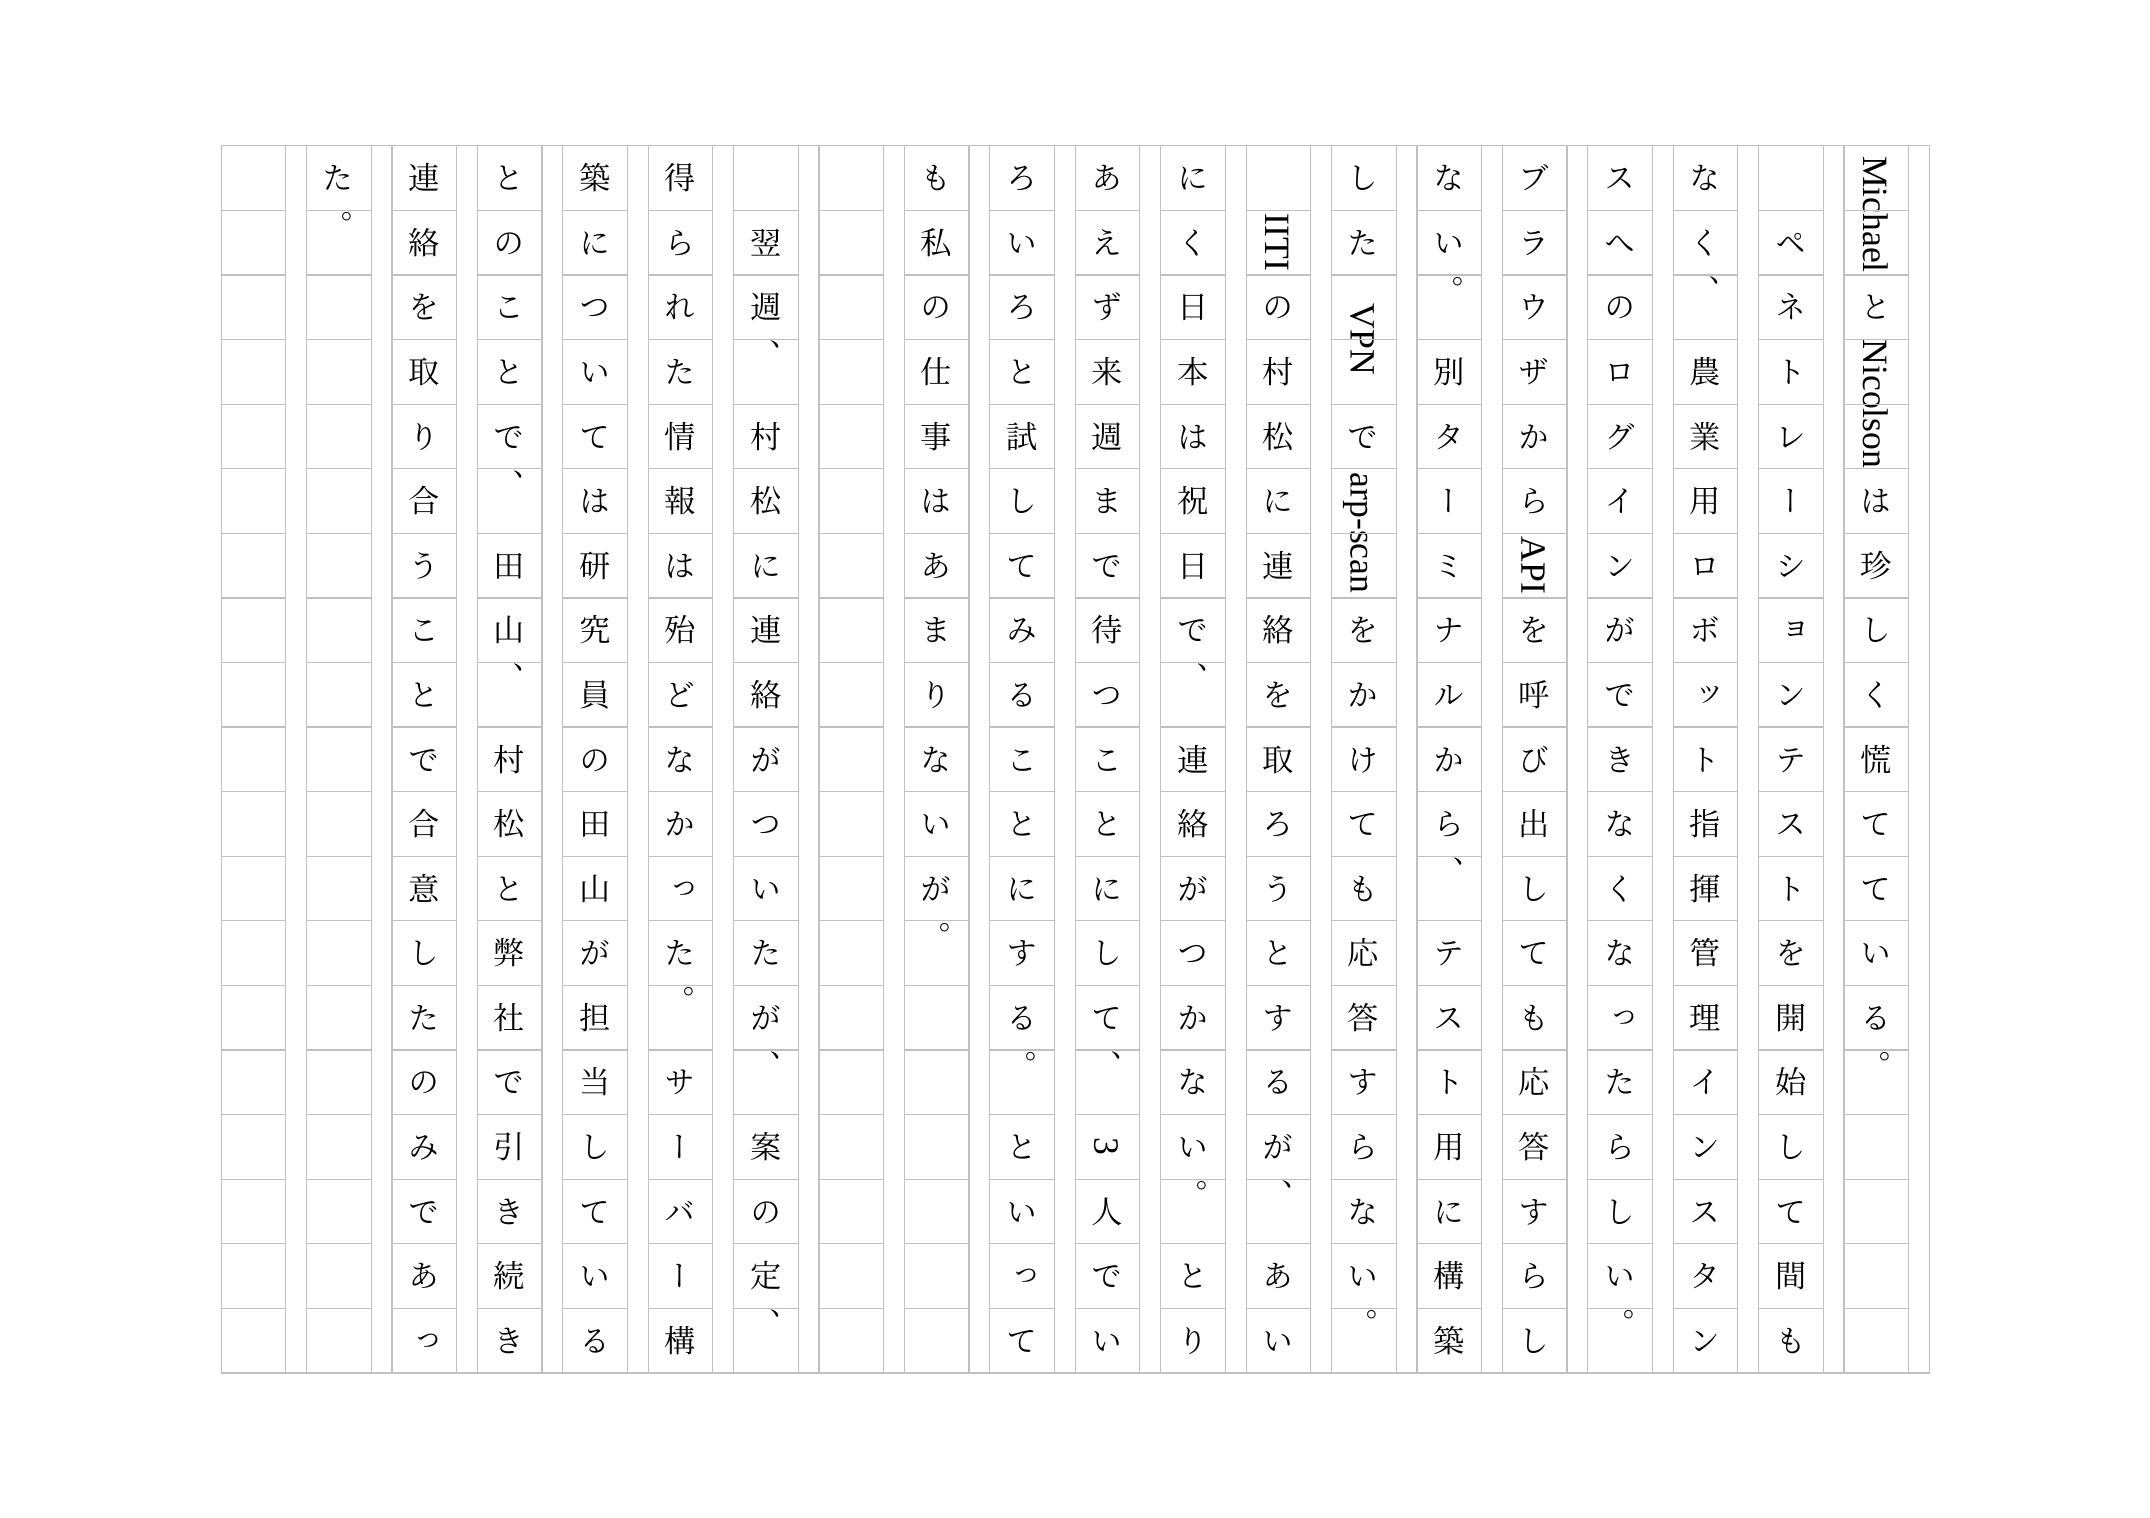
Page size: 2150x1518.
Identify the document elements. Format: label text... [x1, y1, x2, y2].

text IITIの村松に連絡を取ろうとするが、あいにく日本は祝日で、連絡がつかない。とりあえず来週まで待つことにして、3人でいろいろと試してみることにする。といっても私の仕事はあまりないが。 [990, 1309, 1054, 1372]
text ペネトレーションテストを開始して間もなく、農業用ロボット指揮管理インスタンスへのログインができなくなったらしい。ブラウザからAPIを呼び出しても応答すらしない。別ターミナルから、テスト用に構築したVPNでarp-scanをかけても応答すらない。 [1418, 1115, 1481, 1179]
text ペネトレーションテストを開始して間もなく、農業用ロボット指揮管理インスタンスへのログインができなくなったらしい。ブラウザからAPIを呼び出しても応答すらしない。別ターミナルから、テスト用に構築したVPNでarp-scanをかけても応答すらない。 [1332, 1309, 1396, 1372]
text 翌週、村松に連絡がついたが、案の定、得られた情報は殆どなかった。サーバー構築については研究員の田山が担当しているとのことで、田山、村松と弊社で引き続き連絡を取り合うことで合意したのみであった。 [563, 534, 627, 597]
text ペネトレーションテストを開始して間もなく、農業用ロボット指揮管理インスタンスへのログインができなくなったらしい。ブラウザからAPIを呼び出しても応答すらしない。別ターミナルから、テスト用に構築したVPNでarp-scanをかけても応答すらない。 [1759, 1051, 1823, 1114]
text IITIの村松に連絡を取ろうとするが、あいにく日本は祝日で、連絡がつかない。とりあえず来週まで待つことにして、3人でいろいろと試してみることにする。といっても私の仕事はあまりないが。 [905, 1244, 968, 1308]
text ペネトレーションテストを開始して間もなく、農業用ロボット指揮管理インスタンスへのログインができなくなったらしい。ブラウザからAPIを呼び出しても応答すらしない。別ターミナルから、テスト用に構築したVPNでarp-scanをかけても応答すらない。 [1588, 728, 1652, 791]
text MichaelとNicolsonは珍しく慌てている。 [1845, 1309, 1908, 1372]
text ペネトレーションテストを開始して間もなく、農業用ロボット指揮管理インスタンスへのログインができなくなったらしい。ブラウザからAPIを呼び出しても応答すらしない。別ターミナルから、テスト用に構築したVPNでarp-scanをかけても応答すらない。 [1332, 340, 1396, 404]
text IITIの村松に連絡を取ろうとするが、あいにく日本は祝日で、連絡がつかない。とりあえず来週まで待つことにして、3人でいろいろと試してみることにする。といっても私の仕事はあまりないが。 [905, 405, 968, 468]
text IITIの村松に連絡を取ろうとするが、あいにく日本は祝日で、連絡がつかない。とりあえず来週まで待つことにして、3人でいろいろと試してみることにする。といっても私の仕事はあまりないが。 [990, 792, 1054, 856]
text ペネトレーションテストを開始して間もなく、農業用ロボット指揮管理インスタンスへのログインができなくなったらしい。ブラウザからAPIを呼び出しても応答すらしない。別ターミナルから、テスト用に構築したVPNでarp-scanをかけても応答すらない。 [1418, 921, 1481, 985]
text ペネトレーションテストを開始して間もなく、農業用ロボット指揮管理インスタンスへのログインができなくなったらしい。ブラウザからAPIを呼び出しても応答すらしない。別ターミナルから、テスト用に構築したVPNでarp-scanをかけても応答すらない。 [1674, 1180, 1737, 1243]
text 翌週、村松に連絡がついたが、案の定、得られた情報は殆どなかった。サーバー構築については研究員の田山が担当しているとのことで、田山、村松と弊社で引き続き連絡を取り合うことで合意したのみであった。 [393, 857, 456, 920]
text ペネトレーションテストを開始して間もなく、農業用ロボット指揮管理インスタンスへのログインができなくなったらしい。ブラウザからAPIを呼び出しても応答すらしない。別ターミナルから、テスト用に構築したVPNでarp-scanをかけても応答すらない。 [1418, 1051, 1481, 1114]
text IITIの村松に連絡を取ろうとするが、あいにく日本は祝日で、連絡がつかない。とりあえず来週まで待つことにして、3人でいろいろと試してみることにする。といっても私の仕事はあまりないが。 [905, 1115, 968, 1179]
text 翌週、村松に連絡がついたが、案の定、得られた情報は殆どなかった。サーバー構築については研究員の田山が担当しているとのことで、田山、村松と弊社で引き続き連絡を取り合うことで合意したのみであった。 [478, 792, 541, 856]
text IITIの村松に連絡を取ろうとするが、あいにく日本は祝日で、連絡がつかない。とりあえず来週まで待つことにして、3人でいろいろと試してみることにする。といっても私の仕事はあまりないが。 [1161, 534, 1225, 597]
text IITIの村松に連絡を取ろうとするが、あいにく日本は祝日で、連絡がつかない。とりあえず来週まで待つことにして、3人でいろいろと試してみることにする。といっても私の仕事はあまりないが。 [1161, 1180, 1225, 1243]
text 翌週、村松に連絡がついたが、案の定、得られた情報は殆どなかった。サーバー構築については研究員の田山が担当しているとのことで、田山、村松と弊社で引き続き連絡を取り合うことで合意したのみであった。 [734, 146, 798, 210]
text IITIの村松に連絡を取ろうとするが、あいにく日本は祝日で、連絡がつかない。とりあえず来週まで待つことにして、3人でいろいろと試してみることにする。といっても私の仕事はあまりないが。 [990, 534, 1054, 597]
text MichaelとNicolsonは珍しく慌てている。 [1845, 146, 1908, 210]
text ペネトレーションテストを開始して間もなく、農業用ロボット指揮管理インスタンスへのログインができなくなったらしい。ブラウザからAPIを呼び出しても応答すらしない。別ターミナルから、テスト用に構築したVPNでarp-scanをかけても応答すらない。 [1332, 1244, 1396, 1308]
text 翌週、村松に連絡がついたが、案の定、得られた情報は殆どなかった。サーバー構築については研究員の田山が担当しているとのことで、田山、村松と弊社で引き続き連絡を取り合うことで合意したのみであった。 [478, 276, 541, 339]
text 翌週、村松に連絡がついたが、案の定、得られた情報は殆どなかった。サーバー構築については研究員の田山が担当しているとのことで、田山、村松と弊社で引き続き連絡を取り合うことで合意したのみであった。 [734, 663, 798, 726]
text 翌週、村松に連絡がついたが、案の定、得られた情報は殆どなかった。サーバー構築については研究員の田山が担当しているとのことで、田山、村松と弊社で引き続き連絡を取り合うことで合意したのみであった。 [734, 534, 798, 597]
text 翌週、村松に連絡がついたが、案の定、得られた情報は殆どなかった。サーバー構築については研究員の田山が担当しているとのことで、田山、村松と弊社で引き続き連絡を取り合うことで合意したのみであった。 [478, 146, 541, 210]
text ペネトレーションテストを開始して間もなく、農業用ロボット指揮管理インスタンスへのログインができなくなったらしい。ブラウザからAPIを呼び出しても応答すらしない。別ターミナルから、テスト用に構築したVPNでarp-scanをかけても応答すらない。 [1332, 405, 1396, 468]
text 翌週、村松に連絡がついたが、案の定、得られた情報は殆どなかった。サーバー構築については研究員の田山が担当しているとのことで、田山、村松と弊社で引き続き連絡を取り合うことで合意したのみであった。 [734, 405, 798, 468]
text ペネトレーションテストを開始して間もなく、農業用ロボット指揮管理インスタンスへのログインができなくなったらしい。ブラウザからAPIを呼び出しても応答すらしない。別ターミナルから、テスト用に構築したVPNでarp-scanをかけても応答すらない。 [1674, 469, 1737, 533]
text 翌週、村松に連絡がついたが、案の定、得られた情報は殆どなかった。サーバー構築については研究員の田山が担当しているとのことで、田山、村松と弊社で引き続き連絡を取り合うことで合意したのみであった。 [649, 1244, 712, 1308]
text ペネトレーションテストを開始して間もなく、農業用ロボット指揮管理インスタンスへのログインができなくなったらしい。ブラウザからAPIを呼び出しても応答すらしない。別ターミナルから、テスト用に構築したVPNでarp-scanをかけても応答すらない。 [1588, 405, 1652, 468]
text IITIの村松に連絡を取ろうとするが、あいにく日本は祝日で、連絡がつかない。とりあえず来週まで待つことにして、3人でいろいろと試してみることにする。といっても私の仕事はあまりないが。 [990, 211, 1054, 274]
text 翌週、村松に連絡がついたが、案の定、得られた情報は殆どなかった。サーバー構築については研究員の田山が担当しているとのことで、田山、村松と弊社で引き続き連絡を取り合うことで合意したのみであった。 [563, 857, 627, 920]
text 翌週、村松に連絡がついたが、案の定、得られた情報は殆どなかった。サーバー構築については研究員の田山が担当しているとのことで、田山、村松と弊社で引き続き連絡を取り合うことで合意したのみであった。 [649, 792, 712, 856]
text IITIの村松に連絡を取ろうとするが、あいにく日本は祝日で、連絡がつかない。とりあえず来週まで待つことにして、3人でいろいろと試してみることにする。といっても私の仕事はあまりないが。 [1161, 599, 1225, 662]
text 翌週、村松に連絡がついたが、案の定、得られた情報は殆どなかった。サーバー構築については研究員の田山が担当しているとのことで、田山、村松と弊社で引き続き連絡を取り合うことで合意したのみであった。 [734, 792, 798, 856]
text 翌週、村松に連絡がついたが、案の定、得られた情報は殆どなかった。サーバー構築については研究員の田山が担当しているとのことで、田山、村松と弊社で引き続き連絡を取り合うことで合意したのみであった。 [563, 1115, 627, 1179]
text 翌週、村松に連絡がついたが、案の定、得られた情報は殆どなかった。サーバー構築については研究員の田山が担当しているとのことで、田山、村松と弊社で引き続き連絡を取り合うことで合意したのみであった。 [393, 146, 456, 210]
text 翌週、村松に連絡がついたが、案の定、得られた情報は殆どなかった。サーバー構築については研究員の田山が担当しているとのことで、田山、村松と弊社で引き続き連絡を取り合うことで合意したのみであった。 [734, 340, 798, 404]
text IITIの村松に連絡を取ろうとするが、あいにく日本は祝日で、連絡がつかない。とりあえず来週まで待つことにして、3人でいろいろと試してみることにする。といっても私の仕事はあまりないが。 [1161, 1051, 1225, 1114]
text ペネトレーションテストを開始して間もなく、農業用ロボット指揮管理インスタンスへのログインができなくなったらしい。ブラウザからAPIを呼び出しても応答すらしない。別ターミナルから、テスト用に構築したVPNでarp-scanをかけても応答すらない。 [1588, 857, 1652, 920]
text 翌週、村松に連絡がついたが、案の定、得られた情報は殆どなかった。サーバー構築については研究員の田山が担当しているとのことで、田山、村松と弊社で引き続き連絡を取り合うことで合意したのみであった。 [734, 1244, 798, 1308]
text ペネトレーションテストを開始して間もなく、農業用ロボット指揮管理インスタンスへのログインができなくなったらしい。ブラウザからAPIを呼び出しても応答すらしない。別ターミナルから、テスト用に構築したVPNでarp-scanをかけても応答すらない。 [1588, 1244, 1652, 1308]
text 翌週、村松に連絡がついたが、案の定、得られた情報は殆どなかった。サーバー構築については研究員の田山が担当しているとのことで、田山、村松と弊社で引き続き連絡を取り合うことで合意したのみであった。 [393, 1180, 456, 1243]
text ペネトレーションテストを開始して間もなく、農業用ロボット指揮管理インスタンスへのログインができなくなったらしい。ブラウザからAPIを呼び出しても応答すらしない。別ターミナルから、テスト用に構築したVPNでarp-scanをかけても応答すらない。 [1759, 405, 1823, 468]
text IITIの村松に連絡を取ろうとするが、あいにく日本は祝日で、連絡がつかない。とりあえず来週まで待つことにして、3人でいろいろと試してみることにする。といっても私の仕事はあまりないが。 [905, 728, 968, 791]
text 翌週、村松に連絡がついたが、案の定、得られた情報は殆どなかった。サーバー構築については研究員の田山が担当しているとのことで、田山、村松と弊社で引き続き連絡を取り合うことで合意したのみであった。 [307, 663, 371, 726]
text 翌週、村松に連絡がついたが、案の定、得られた情報は殆どなかった。サーバー構築については研究員の田山が担当しているとのことで、田山、村松と弊社で引き続き連絡を取り合うことで合意したのみであった。 [478, 405, 541, 468]
text IITIの村松に連絡を取ろうとするが、あいにく日本は祝日で、連絡がつかない。とりあえず来週まで待つことにして、3人でいろいろと試してみることにする。といっても私の仕事はあまりないが。 [970, 146, 989, 1372]
text ペネトレーションテストを開始して間もなく、農業用ロボット指揮管理インスタンスへのログインができなくなったらしい。ブラウザからAPIを呼び出しても応答すらしない。別ターミナルから、テスト用に構築したVPNでarp-scanをかけても応答すらない。 [1759, 599, 1823, 662]
text 翌週、村松に連絡がついたが、案の定、得られた情報は殆どなかった。サーバー構築については研究員の田山が担当しているとのことで、田山、村松と弊社で引き続き連絡を取り合うことで合意したのみであった。 [563, 1180, 627, 1243]
text IITIの村松に連絡を取ろうとするが、あいにく日本は祝日で、連絡がつかない。とりあえず来週まで待つことにして、3人でいろいろと試してみることにする。といっても私の仕事はあまりないが。 [1247, 469, 1310, 533]
text 翌週、村松に連絡がついたが、案の定、得られた情報は殆どなかった。サーバー構築については研究員の田山が担当しているとのことで、田山、村松と弊社で引き続き連絡を取り合うことで合意したのみであった。 [649, 211, 712, 274]
text IITIの村松に連絡を取ろうとするが、あいにく日本は祝日で、連絡がつかない。とりあえず来週まで待つことにして、3人でいろいろと試してみることにする。といっても私の仕事はあまりないが。 [1247, 276, 1310, 339]
text ペネトレーションテストを開始して間もなく、農業用ロボット指揮管理インスタンスへのログインができなくなったらしい。ブラウザからAPIを呼び出しても応答すらしない。別ターミナルから、テスト用に構築したVPNでarp-scanをかけても応答すらない。 [1653, 146, 1673, 1372]
text MichaelとNicolsonは珍しく慌てている。 [1845, 728, 1908, 791]
text IITIの村松に連絡を取ろうとするが、あいにく日本は祝日で、連絡がつかない。とりあえず来週まで待つことにして、3人でいろいろと試してみることにする。といっても私の仕事はあまりないが。 [905, 534, 968, 597]
text ペネトレーションテストを開始して間もなく、農業用ロボット指揮管理インスタンスへのログインができなくなったらしい。ブラウザからAPIを呼び出しても応答すらしない。別ターミナルから、テスト用に構築したVPNでarp-scanをかけても応答すらない。 [1503, 1244, 1566, 1308]
text ペネトレーションテストを開始して間もなく、農業用ロボット指揮管理インスタンスへのログインができなくなったらしい。ブラウザからAPIを呼び出しても応答すらしない。別ターミナルから、テスト用に構築したVPNでarp-scanをかけても応答すらない。 [1332, 921, 1396, 985]
text 翌週、村松に連絡がついたが、案の定、得られた情報は殆どなかった。サーバー構築については研究員の田山が担当しているとのことで、田山、村松と弊社で引き続き連絡を取り合うことで合意したのみであった。 [478, 986, 541, 1049]
text ペネトレーションテストを開始して間もなく、農業用ロボット指揮管理インスタンスへのログインができなくなったらしい。ブラウザからAPIを呼び出しても応答すらしない。別ターミナルから、テスト用に構築したVPNでarp-scanをかけても応答すらない。 [1674, 276, 1737, 339]
text ペネトレーションテストを開始して間もなく、農業用ロボット指揮管理インスタンスへのログインができなくなったらしい。ブラウザからAPIを呼び出しても応答すらしない。別ターミナルから、テスト用に構築したVPNでarp-scanをかけても応答すらない。 [1674, 792, 1737, 856]
text 翌週、村松に連絡がついたが、案の定、得られた情報は殆どなかった。サーバー構築については研究員の田山が担当しているとのことで、田山、村松と弊社で引き続き連絡を取り合うことで合意したのみであった。 [649, 1180, 712, 1243]
text 翌週、村松に連絡がついたが、案の定、得られた情報は殆どなかった。サーバー構築については研究員の田山が担当しているとのことで、田山、村松と弊社で引き続き連絡を取り合うことで合意したのみであった。 [563, 405, 627, 468]
text 翌週、村松に連絡がついたが、案の定、得られた情報は殆どなかった。サーバー構築については研究員の田山が担当しているとのことで、田山、村松と弊社で引き続き連絡を取り合うことで合意したのみであった。 [649, 146, 712, 210]
text 翌週、村松に連絡がついたが、案の定、得られた情報は殆どなかった。サーバー構築については研究員の田山が担当しているとのことで、田山、村松と弊社で引き続き連絡を取り合うことで合意したのみであった。 [457, 146, 477, 1372]
text IITIの村松に連絡を取ろうとするが、あいにく日本は祝日で、連絡がつかない。とりあえず来週まで待つことにして、3人でいろいろと試してみることにする。といっても私の仕事はあまりないが。 [1076, 986, 1139, 1049]
text IITIの村松に連絡を取ろうとするが、あいにく日本は祝日で、連絡がつかない。とりあえず来週まで待つことにして、3人でいろいろと試してみることにする。といっても私の仕事はあまりないが。 [990, 1244, 1054, 1308]
text ペネトレーションテストを開始して間もなく、農業用ロボット指揮管理インスタンスへのログインができなくなったらしい。ブラウザからAPIを呼び出しても応答すらしない。別ターミナルから、テスト用に構築したVPNでarp-scanをかけても応答すらない。 [1418, 986, 1481, 1049]
text ペネトレーションテストを開始して間もなく、農業用ロボット指揮管理インスタンスへのログインができなくなったらしい。ブラウザからAPIを呼び出しても応答すらしない。別ターミナルから、テスト用に構築したVPNでarp-scanをかけても応答すらない。 [1418, 469, 1481, 533]
text IITIの村松に連絡を取ろうとするが、あいにく日本は祝日で、連絡がつかない。とりあえず来週まで待つことにして、3人でいろいろと試してみることにする。といっても私の仕事はあまりないが。 [1076, 921, 1139, 985]
text ペネトレーションテストを開始して間もなく、農業用ロボット指揮管理インスタンスへのログインができなくなったらしい。ブラウザからAPIを呼び出しても応答すらしない。別ターミナルから、テスト用に構築したVPNでarp-scanをかけても応答すらない。 [1503, 1180, 1566, 1243]
text 翌週、村松に連絡がついたが、案の定、得られた情報は殆どなかった。サーバー構築については研究員の田山が担当しているとのことで、田山、村松と弊社で引き続き連絡を取り合うことで合意したのみであった。 [307, 1180, 371, 1243]
text ペネトレーションテストを開始して間もなく、農業用ロボット指揮管理インスタンスへのログインができなくなったらしい。ブラウザからAPIを呼び出しても応答すらしない。別ターミナルから、テスト用に構築したVPNでarp-scanをかけても応答すらない。 [1588, 211, 1652, 274]
text ペネトレーションテストを開始して間もなく、農業用ロボット指揮管理インスタンスへのログインができなくなったらしい。ブラウザからAPIを呼び出しても応答すらしない。別ターミナルから、テスト用に構築したVPNでarp-scanをかけても応答すらない。 [1588, 663, 1652, 726]
text 翌週、村松に連絡がついたが、案の定、得られた情報は殆どなかった。サーバー構築については研究員の田山が担当しているとのことで、田山、村松と弊社で引き続き連絡を取り合うことで合意したのみであった。 [478, 1180, 541, 1243]
text ペネトレーションテストを開始して間もなく、農業用ロボット指揮管理インスタンスへのログインができなくなったらしい。ブラウザからAPIを呼び出しても応答すらしない。別ターミナルから、テスト用に構築したVPNでarp-scanをかけても応答すらない。 [1588, 792, 1652, 856]
text ペネトレーションテストを開始して間もなく、農業用ロボット指揮管理インスタンスへのログインができなくなったらしい。ブラウザからAPIを呼び出しても応答すらしない。別ターミナルから、テスト用に構築したVPNでarp-scanをかけても応答すらない。 [1503, 599, 1566, 662]
text ペネトレーションテストを開始して間もなく、農業用ロボット指揮管理インスタンスへのログインができなくなったらしい。ブラウザからAPIを呼び出しても応答すらしない。別ターミナルから、テスト用に構築したVPNでarp-scanをかけても応答すらない。 [1332, 1180, 1396, 1243]
text IITIの村松に連絡を取ろうとするが、あいにく日本は祝日で、連絡がつかない。とりあえず来週まで待つことにして、3人でいろいろと試してみることにする。といっても私の仕事はあまりないが。 [1161, 1115, 1225, 1179]
text ペネトレーションテストを開始して間もなく、農業用ロボット指揮管理インスタンスへのログインができなくなったらしい。ブラウザからAPIを呼び出しても応答すらしない。別ターミナルから、テスト用に構築したVPNでarp-scanをかけても応答すらない。 [1674, 921, 1737, 985]
text IITIの村松に連絡を取ろうとするが、あいにく日本は祝日で、連絡がつかない。とりあえず来週まで待つことにして、3人でいろいろと試してみることにする。といっても私の仕事はあまりないが。 [1055, 146, 1075, 1372]
text IITIの村松に連絡を取ろうとするが、あいにく日本は祝日で、連絡がつかない。とりあえず来週まで待つことにして、3人でいろいろと試してみることにする。といっても私の仕事はあまりないが。 [1076, 792, 1139, 856]
text IITIの村松に連絡を取ろうとするが、あいにく日本は祝日で、連絡がつかない。とりあえず来週まで待つことにして、3人でいろいろと試してみることにする。といっても私の仕事はあまりないが。 [1161, 276, 1225, 339]
text IITIの村松に連絡を取ろうとするが、あいにく日本は祝日で、連絡がつかない。とりあえず来週まで待つことにして、3人でいろいろと試してみることにする。といっても私の仕事はあまりないが。 [1076, 1309, 1139, 1372]
text ペネトレーションテストを開始して間もなく、農業用ロボット指揮管理インスタンスへのログインができなくなったらしい。ブラウザからAPIを呼び出しても応答すらしない。別ターミナルから、テスト用に構築したVPNでarp-scanをかけても応答すらない。 [1674, 728, 1737, 791]
text ペネトレーションテストを開始して間もなく、農業用ロボット指揮管理インスタンスへのログインができなくなったらしい。ブラウザからAPIを呼び出しても応答すらしない。別ターミナルから、テスト用に構築したVPNでarp-scanをかけても応答すらない。 [1588, 599, 1652, 662]
text 翌週、村松に連絡がついたが、案の定、得られた情報は殆どなかった。サーバー構築については研究員の田山が担当しているとのことで、田山、村松と弊社で引き続き連絡を取り合うことで合意したのみであった。 [563, 1051, 627, 1114]
text MichaelとNicolsonは珍しく慌てている。 [1909, 146, 1929, 1372]
text 翌週、村松に連絡がついたが、案の定、得られた情報は殆どなかった。サーバー構築については研究員の田山が担当しているとのことで、田山、村松と弊社で引き続き連絡を取り合うことで合意したのみであった。 [393, 534, 456, 597]
text ペネトレーションテストを開始して間もなく、農業用ロボット指揮管理インスタンスへのログインができなくなったらしい。ブラウザからAPIを呼び出しても応答すらしない。別ターミナルから、テスト用に構築したVPNでarp-scanをかけても応答すらない。 [1332, 792, 1396, 856]
text IITIの村松に連絡を取ろうとするが、あいにく日本は祝日で、連絡がつかない。とりあえず来週まで待つことにして、3人でいろいろと試してみることにする。といっても私の仕事はあまりないが。 [1161, 211, 1225, 274]
text IITIの村松に連絡を取ろうとするが、あいにく日本は祝日で、連絡がつかない。とりあえず来週まで待つことにして、3人でいろいろと試してみることにする。といっても私の仕事はあまりないが。 [1226, 146, 1246, 1372]
text 翌週、村松に連絡がついたが、案の定、得られた情報は殆どなかった。サーバー構築については研究員の田山が担当しているとのことで、田山、村松と弊社で引き続き連絡を取り合うことで合意したのみであった。 [478, 1244, 541, 1308]
text IITIの村松に連絡を取ろうとするが、あいにく日本は祝日で、連絡がつかない。とりあえず来週まで待つことにして、3人でいろいろと試してみることにする。といっても私の仕事はあまりないが。 [990, 921, 1054, 985]
text ペネトレーションテストを開始して間もなく、農業用ロボット指揮管理インスタンスへのログインができなくなったらしい。ブラウザからAPIを呼び出しても応答すらしない。別ターミナルから、テスト用に構築したVPNでarp-scanをかけても応答すらない。 [1759, 921, 1823, 985]
text ペネトレーションテストを開始して間もなく、農業用ロボット指揮管理インスタンスへのログインができなくなったらしい。ブラウザからAPIを呼び出しても応答すらしない。別ターミナルから、テスト用に構築したVPNでarp-scanをかけても応答すらない。 [1503, 276, 1566, 339]
text ペネトレーションテストを開始して間もなく、農業用ロボット指揮管理インスタンスへのログインができなくなったらしい。ブラウザからAPIを呼び出しても応答すらしない。別ターミナルから、テスト用に構築したVPNでarp-scanをかけても応答すらない。 [1759, 211, 1823, 274]
text ペネトレーションテストを開始して間もなく、農業用ロボット指揮管理インスタンスへのログインができなくなったらしい。ブラウザからAPIを呼び出しても応答すらしない。別ターミナルから、テスト用に構築したVPNでarp-scanをかけても応答すらない。 [1503, 728, 1566, 791]
text IITIの村松に連絡を取ろうとするが、あいにく日本は祝日で、連絡がつかない。とりあえず来週まで待つことにして、3人でいろいろと試してみることにする。といっても私の仕事はあまりないが。 [1076, 534, 1139, 597]
text 翌週、村松に連絡がついたが、案の定、得られた情報は殆どなかった。サーバー構築については研究員の田山が担当しているとのことで、田山、村松と弊社で引き続き連絡を取り合うことで合意したのみであった。 [649, 1115, 712, 1179]
text ペネトレーションテストを開始して間もなく、農業用ロボット指揮管理インスタンスへのログインができなくなったらしい。ブラウザからAPIを呼び出しても応答すらしない。別ターミナルから、テスト用に構築したVPNでarp-scanをかけても応答すらない。 [1332, 1051, 1396, 1114]
text MichaelとNicolsonは珍しく慌てている。 [1845, 792, 1908, 856]
text IITIの村松に連絡を取ろうとするが、あいにく日本は祝日で、連絡がつかない。とりあえず来週まで待つことにして、3人でいろいろと試してみることにする。といっても私の仕事はあまりないが。 [1161, 792, 1225, 856]
text IITIの村松に連絡を取ろうとするが、あいにく日本は祝日で、連絡がつかない。とりあえず来週まで待つことにして、3人でいろいろと試してみることにする。といっても私の仕事はあまりないが。 [1076, 728, 1139, 791]
text 翌週、村松に連絡がついたが、案の定、得られた情報は殆どなかった。サーバー構築については研究員の田山が担当しているとのことで、田山、村松と弊社で引き続き連絡を取り合うことで合意したのみであった。 [649, 534, 712, 597]
text ペネトレーションテストを開始して間もなく、農業用ロボット指揮管理インスタンスへのログインができなくなったらしい。ブラウザからAPIを呼び出しても応答すらしない。別ターミナルから、テスト用に構築したVPNでarp-scanをかけても応答すらない。 [1674, 1309, 1737, 1372]
text 翌週、村松に連絡がついたが、案の定、得られた情報は殆どなかった。サーバー構築については研究員の田山が担当しているとのことで、田山、村松と弊社で引き続き連絡を取り合うことで合意したのみであった。 [307, 469, 371, 533]
text ペネトレーションテストを開始して間もなく、農業用ロボット指揮管理インスタンスへのログインができなくなったらしい。ブラウザからAPIを呼び出しても応答すらしない。別ターミナルから、テスト用に構築したVPNでarp-scanをかけても応答すらない。 [1759, 663, 1823, 726]
text ペネトレーションテストを開始して間もなく、農業用ロボット指揮管理インスタンスへのログインができなくなったらしい。ブラウザからAPIを呼び出しても応答すらしない。別ターミナルから、テスト用に構築したVPNでarp-scanをかけても応答すらない。 [1332, 663, 1396, 726]
text IITIの村松に連絡を取ろうとするが、あいにく日本は祝日で、連絡がつかない。とりあえず来週まで待つことにして、3人でいろいろと試してみることにする。といっても私の仕事はあまりないが。 [990, 1051, 1054, 1114]
text ペネトレーションテストを開始して間もなく、農業用ロボット指揮管理インスタンスへのログインができなくなったらしい。ブラウザからAPIを呼び出しても応答すらしない。別ターミナルから、テスト用に構築したVPNでarp-scanをかけても応答すらない。 [1588, 986, 1652, 1049]
text 翌週、村松に連絡がついたが、案の定、得られた情報は殆どなかった。サーバー構築については研究員の田山が担当しているとのことで、田山、村松と弊社で引き続き連絡を取り合うことで合意したのみであった。 [543, 146, 562, 1372]
text IITIの村松に連絡を取ろうとするが、あいにく日本は祝日で、連絡がつかない。とりあえず来週まで待つことにして、3人でいろいろと試してみることにする。といっても私の仕事はあまりないが。 [905, 857, 968, 920]
text ペネトレーションテストを開始して間もなく、農業用ロボット指揮管理インスタンスへのログインができなくなったらしい。ブラウザからAPIを呼び出しても応答すらしない。別ターミナルから、テスト用に構築したVPNでarp-scanをかけても応答すらない。 [1418, 599, 1481, 662]
text 翌週、村松に連絡がついたが、案の定、得られた情報は殆どなかった。サーバー構築については研究員の田山が担当しているとのことで、田山、村松と弊社で引き続き連絡を取り合うことで合意したのみであった。 [628, 146, 648, 1372]
text 翌週、村松に連絡がついたが、案の定、得られた情報は殆どなかった。サーバー構築については研究員の田山が担当しているとのことで、田山、村松と弊社で引き続き連絡を取り合うことで合意したのみであった。 [563, 986, 627, 1049]
text ペネトレーションテストを開始して間もなく、農業用ロボット指揮管理インスタンスへのログインができなくなったらしい。ブラウザからAPIを呼び出しても応答すらしない。別ターミナルから、テスト用に構築したVPNでarp-scanをかけても応答すらない。 [1568, 146, 1587, 1372]
text ペネトレーションテストを開始して間もなく、農業用ロボット指揮管理インスタンスへのログインができなくなったらしい。ブラウザからAPIを呼び出しても応答すらしない。別ターミナルから、テスト用に構築したVPNでarp-scanをかけても応答すらない。 [1332, 857, 1396, 920]
text 翌週、村松に連絡がついたが、案の定、得られた情報は殆どなかった。サーバー構築については研究員の田山が担当しているとのことで、田山、村松と弊社で引き続き連絡を取り合うことで合意したのみであった。 [307, 1244, 371, 1308]
text ペネトレーションテストを開始して間もなく、農業用ロボット指揮管理インスタンスへのログインができなくなったらしい。ブラウザからAPIを呼び出しても応答すらしない。別ターミナルから、テスト用に構築したVPNでarp-scanをかけても応答すらない。 [1503, 663, 1566, 726]
text 翌週、村松に連絡がついたが、案の定、得られた情報は殆どなかった。サーバー構築については研究員の田山が担当しているとのことで、田山、村松と弊社で引き続き連絡を取り合うことで合意したのみであった。 [649, 986, 712, 1049]
text 翌週、村松に連絡がついたが、案の定、得られた情報は殆どなかった。サーバー構築については研究員の田山が担当しているとのことで、田山、村松と弊社で引き続き連絡を取り合うことで合意したのみであった。 [393, 663, 456, 726]
text ペネトレーションテストを開始して間もなく、農業用ロボット指揮管理インスタンスへのログインができなくなったらしい。ブラウザからAPIを呼び出しても応答すらしない。別ターミナルから、テスト用に構築したVPNでarp-scanをかけても応答すらない。 [1588, 340, 1652, 404]
text IITIの村松に連絡を取ろうとするが、あいにく日本は祝日で、連絡がつかない。とりあえず来週まで待つことにして、3人でいろいろと試してみることにする。といっても私の仕事はあまりないが。 [1076, 405, 1139, 468]
text 翌週、村松に連絡がついたが、案の定、得られた情報は殆どなかった。サーバー構築については研究員の田山が担当しているとのことで、田山、村松と弊社で引き続き連絡を取り合うことで合意したのみであった。 [649, 663, 712, 726]
text IITIの村松に連絡を取ろうとするが、あいにく日本は祝日で、連絡がつかない。とりあえず来週まで待つことにして、3人でいろいろと試してみることにする。といっても私の仕事はあまりないが。 [1247, 728, 1310, 791]
text 翌週、村松に連絡がついたが、案の定、得られた情報は殆どなかった。サーバー構築については研究員の田山が担当しているとのことで、田山、村松と弊社で引き続き連絡を取り合うことで合意したのみであった。 [649, 469, 712, 533]
text ペネトレーションテストを開始して間もなく、農業用ロボット指揮管理インスタンスへのログインができなくなったらしい。ブラウザからAPIを呼び出しても応答すらしない。別ターミナルから、テスト用に構築したVPNでarp-scanをかけても応答すらない。 [1418, 857, 1481, 920]
text 翌週、村松に連絡がついたが、案の定、得られた情報は殆どなかった。サーバー構築については研究員の田山が担当しているとのことで、田山、村松と弊社で引き続き連絡を取り合うことで合意したのみであった。 [393, 792, 456, 856]
text ペネトレーションテストを開始して間もなく、農業用ロボット指揮管理インスタンスへのログインができなくなったらしい。ブラウザからAPIを呼び出しても応答すらしない。別ターミナルから、テスト用に構築したVPNでarp-scanをかけても応答すらない。 [1418, 728, 1481, 791]
text 翌週、村松に連絡がついたが、案の定、得られた情報は殆どなかった。サーバー構築については研究員の田山が担当しているとのことで、田山、村松と弊社で引き続き連絡を取り合うことで合意したのみであった。 [307, 340, 371, 404]
text ペネトレーションテストを開始して間もなく、農業用ロボット指揮管理インスタンスへのログインができなくなったらしい。ブラウザからAPIを呼び出しても応答すらしない。別ターミナルから、テスト用に構築したVPNでarp-scanをかけても応答すらない。 [1674, 146, 1737, 210]
text 翌週、村松に連絡がついたが、案の定、得られた情報は殆どなかった。サーバー構築については研究員の田山が担当しているとのことで、田山、村松と弊社で引き続き連絡を取り合うことで合意したのみであった。 [563, 728, 627, 791]
text 翌週、村松に連絡がついたが、案の定、得られた情報は殆どなかった。サーバー構築については研究員の田山が担当しているとのことで、田山、村松と弊社で引き続き連絡を取り合うことで合意したのみであった。 [478, 1051, 541, 1114]
text 翌週、村松に連絡がついたが、案の定、得られた情報は殆どなかった。サーバー構築については研究員の田山が担当しているとのことで、田山、村松と弊社で引き続き連絡を取り合うことで合意したのみであった。 [734, 211, 798, 274]
text 翌週、村松に連絡がついたが、案の定、得られた情報は殆どなかった。サーバー構築については研究員の田山が担当しているとのことで、田山、村松と弊社で引き続き連絡を取り合うことで合意したのみであった。 [734, 728, 798, 791]
text MichaelとNicolsonは珍しく慌てている。 [1845, 405, 1908, 468]
text ペネトレーションテストを開始して間もなく、農業用ロボット指揮管理インスタンスへのログインができなくなったらしい。ブラウザからAPIを呼び出しても応答すらしない。別ターミナルから、テスト用に構築したVPNでarp-scanをかけても応答すらない。 [1759, 728, 1823, 791]
text ペネトレーションテストを開始して間もなく、農業用ロボット指揮管理インスタンスへのログインができなくなったらしい。ブラウザからAPIを呼び出しても応答すらしない。別ターミナルから、テスト用に構築したVPNでarp-scanをかけても応答すらない。 [1759, 534, 1823, 597]
text ペネトレーションテストを開始して間もなく、農業用ロボット指揮管理インスタンスへのログインができなくなったらしい。ブラウザからAPIを呼び出しても応答すらしない。別ターミナルから、テスト用に構築したVPNでarp-scanをかけても応答すらない。 [1674, 1244, 1737, 1308]
text 翌週、村松に連絡がついたが、案の定、得られた情報は殆どなかった。サーバー構築については研究員の田山が担当しているとのことで、田山、村松と弊社で引き続き連絡を取り合うことで合意したのみであった。 [734, 1309, 798, 1372]
text 翌週、村松に連絡がついたが、案の定、得られた情報は殆どなかった。サーバー構築については研究員の田山が担当しているとのことで、田山、村松と弊社で引き続き連絡を取り合うことで合意したのみであった。 [563, 792, 627, 856]
text IITIの村松に連絡を取ろうとするが、あいにく日本は祝日で、連絡がつかない。とりあえず来週まで待つことにして、3人でいろいろと試してみることにする。といっても私の仕事はあまりないが。 [1247, 599, 1310, 662]
text ペネトレーションテストを開始して間もなく、農業用ロボット指揮管理インスタンスへのログインができなくなったらしい。ブラウザからAPIを呼び出しても応答すらしない。別ターミナルから、テスト用に構築したVPNでarp-scanをかけても応答すらない。 [1503, 1051, 1566, 1114]
text MichaelとNicolsonは珍しく慌てている。 [1845, 276, 1908, 339]
text ペネトレーションテストを開始して間もなく、農業用ロボット指揮管理インスタンスへのログインができなくなったらしい。ブラウザからAPIを呼び出しても応答すらしない。別ターミナルから、テスト用に構築したVPNでarp-scanをかけても応答すらない。 [1674, 211, 1737, 274]
text ペネトレーションテストを開始して間もなく、農業用ロボット指揮管理インスタンスへのログインができなくなったらしい。ブラウザからAPIを呼び出しても応答すらしない。別ターミナルから、テスト用に構築したVPNでarp-scanをかけても応答すらない。 [1588, 1180, 1652, 1243]
text ペネトレーションテストを開始して間もなく、農業用ロボット指揮管理インスタンスへのログインができなくなったらしい。ブラウザからAPIを呼び出しても応答すらしない。別ターミナルから、テスト用に構築したVPNでarp-scanをかけても応答すらない。 [1759, 1244, 1823, 1308]
text 翌週、村松に連絡がついたが、案の定、得られた情報は殆どなかった。サーバー構築については研究員の田山が担当しているとのことで、田山、村松と弊社で引き続き連絡を取り合うことで合意したのみであった。 [563, 1244, 627, 1308]
text ペネトレーションテストを開始して間もなく、農業用ロボット指揮管理インスタンスへのログインができなくなったらしい。ブラウザからAPIを呼び出しても応答すらしない。別ターミナルから、テスト用に構築したVPNでarp-scanをかけても応答すらない。 [1588, 534, 1652, 597]
text ペネトレーションテストを開始して間もなく、農業用ロボット指揮管理インスタンスへのログインができなくなったらしい。ブラウザからAPIを呼び出しても応答すらしない。別ターミナルから、テスト用に構築したVPNでarp-scanをかけても応答すらない。 [1503, 986, 1566, 1049]
text MichaelとNicolsonは珍しく慌てている。 [1845, 1244, 1908, 1308]
text ペネトレーションテストを開始して間もなく、農業用ロボット指揮管理インスタンスへのログインができなくなったらしい。ブラウザからAPIを呼び出しても応答すらしない。別ターミナルから、テスト用に構築したVPNでarp-scanをかけても応答すらない。 [1418, 276, 1481, 339]
text IITIの村松に連絡を取ろうとするが、あいにく日本は祝日で、連絡がつかない。とりあえず来週まで待つことにして、3人でいろいろと試してみることにする。といっても私の仕事はあまりないが。 [1247, 857, 1310, 920]
text IITIの村松に連絡を取ろうとするが、あいにく日本は祝日で、連絡がつかない。とりあえず来週まで待つことにして、3人でいろいろと試してみることにする。といっても私の仕事はあまりないが。 [1076, 1051, 1139, 1114]
text 翌週、村松に連絡がついたが、案の定、得られた情報は殆どなかった。サーバー構築については研究員の田山が担当しているとのことで、田山、村松と弊社で引き続き連絡を取り合うことで合意したのみであった。 [478, 728, 541, 791]
text IITIの村松に連絡を取ろうとするが、あいにく日本は祝日で、連絡がつかない。とりあえず来週まで待つことにして、3人でいろいろと試してみることにする。といっても私の仕事はあまりないが。 [905, 469, 968, 533]
text 翌週、村松に連絡がついたが、案の定、得られた情報は殆どなかった。サーバー構築については研究員の田山が担当しているとのことで、田山、村松と弊社で引き続き連絡を取り合うことで合意したのみであった。 [478, 469, 541, 533]
text ペネトレーションテストを開始して間もなく、農業用ロボット指揮管理インスタンスへのログインができなくなったらしい。ブラウザからAPIを呼び出しても応答すらしない。別ターミナルから、テスト用に構築したVPNでarp-scanをかけても応答すらない。 [1674, 1051, 1737, 1114]
text 翌週、村松に連絡がついたが、案の定、得られた情報は殆どなかった。サーバー構築については研究員の田山が担当しているとのことで、田山、村松と弊社で引き続き連絡を取り合うことで合意したのみであった。 [478, 857, 541, 920]
text 翌週、村松に連絡がついたが、案の定、得られた情報は殆どなかった。サーバー構築については研究員の田山が担当しているとのことで、田山、村松と弊社で引き続き連絡を取り合うことで合意したのみであった。 [307, 599, 371, 662]
text ペネトレーションテストを開始して間もなく、農業用ロボット指揮管理インスタンスへのログインができなくなったらしい。ブラウザからAPIを呼び出しても応答すらしない。別ターミナルから、テスト用に構築したVPNでarp-scanをかけても応答すらない。 [1674, 986, 1737, 1049]
text IITIの村松に連絡を取ろうとするが、あいにく日本は祝日で、連絡がつかない。とりあえず来週まで待つことにして、3人でいろいろと試してみることにする。といっても私の仕事はあまりないが。 [1247, 405, 1310, 468]
text IITIの村松に連絡を取ろうとするが、あいにく日本は祝日で、連絡がつかない。とりあえず来週まで待つことにして、3人でいろいろと試してみることにする。といっても私の仕事はあまりないが。 [990, 663, 1054, 726]
text ペネトレーションテストを開始して間もなく、農業用ロボット指揮管理インスタンスへのログインができなくなったらしい。ブラウザからAPIを呼び出しても応答すらしない。別ターミナルから、テスト用に構築したVPNでarp-scanをかけても応答すらない。 [1588, 276, 1652, 339]
text 翌週、村松に連絡がついたが、案の定、得られた情報は殆どなかった。サーバー構築については研究員の田山が担当しているとのことで、田山、村松と弊社で引き続き連絡を取り合うことで合意したのみであった。 [649, 857, 712, 920]
text IITIの村松に連絡を取ろうとするが、あいにく日本は祝日で、連絡がつかない。とりあえず来週まで待つことにして、3人でいろいろと試してみることにする。といっても私の仕事はあまりないが。 [990, 986, 1054, 1049]
text ペネトレーションテストを開始して間もなく、農業用ロボット指揮管理インスタンスへのログインができなくなったらしい。ブラウザからAPIを呼び出しても応答すらしない。別ターミナルから、テスト用に構築したVPNでarp-scanをかけても応答すらない。 [1503, 921, 1566, 985]
text ペネトレーションテストを開始して間もなく、農業用ロボット指揮管理インスタンスへのログインができなくなったらしい。ブラウザからAPIを呼び出しても応答すらしない。別ターミナルから、テスト用に構築したVPNでarp-scanをかけても応答すらない。 [1418, 211, 1481, 274]
text IITIの村松に連絡を取ろうとするが、あいにく日本は祝日で、連絡がつかない。とりあえず来週まで待つことにして、3人でいろいろと試してみることにする。といっても私の仕事はあまりないが。 [990, 1115, 1054, 1179]
text IITIの村松に連絡を取ろうとするが、あいにく日本は祝日で、連絡がつかない。とりあえず来週まで待つことにして、3人でいろいろと試してみることにする。といっても私の仕事はあまりないが。 [905, 599, 968, 662]
text IITIの村松に連絡を取ろうとするが、あいにく日本は祝日で、連絡がつかない。とりあえず来週まで待つことにして、3人でいろいろと試してみることにする。といっても私の仕事はあまりないが。 [1247, 1115, 1310, 1179]
text 翌週、村松に連絡がついたが、案の定、得られた情報は殆どなかった。サーバー構築については研究員の田山が担当しているとのことで、田山、村松と弊社で引き続き連絡を取り合うことで合意したのみであった。 [649, 1309, 712, 1372]
text ペネトレーションテストを開始して間もなく、農業用ロボット指揮管理インスタンスへのログインができなくなったらしい。ブラウザからAPIを呼び出しても応答すらしない。別ターミナルから、テスト用に構築したVPNでarp-scanをかけても応答すらない。 [1759, 276, 1823, 339]
text IITIの村松に連絡を取ろうとするが、あいにく日本は祝日で、連絡がつかない。とりあえず来週まで待つことにして、3人でいろいろと試してみることにする。といっても私の仕事はあまりないが。 [1076, 146, 1139, 210]
text ペネトレーションテストを開始して間もなく、農業用ロボット指揮管理インスタンスへのログインができなくなったらしい。ブラウザからAPIを呼び出しても応答すらしない。別ターミナルから、テスト用に構築したVPNでarp-scanをかけても応答すらない。 [1674, 1115, 1737, 1179]
text IITIの村松に連絡を取ろうとするが、あいにく日本は祝日で、連絡がつかない。とりあえず来週まで待つことにして、3人でいろいろと試してみることにする。といっても私の仕事はあまりないが。 [905, 1051, 968, 1114]
text 翌週、村松に連絡がついたが、案の定、得られた情報は殆どなかった。サーバー構築については研究員の田山が担当しているとのことで、田山、村松と弊社で引き続き連絡を取り合うことで合意したのみであった。 [649, 276, 712, 339]
text IITIの村松に連絡を取ろうとするが、あいにく日本は祝日で、連絡がつかない。とりあえず来週まで待つことにして、3人でいろいろと試してみることにする。といっても私の仕事はあまりないが。 [990, 599, 1054, 662]
text 翌週、村松に連絡がついたが、案の定、得られた情報は殆どなかった。サーバー構築については研究員の田山が担当しているとのことで、田山、村松と弊社で引き続き連絡を取り合うことで合意したのみであった。 [307, 1115, 371, 1179]
text IITIの村松に連絡を取ろうとするが、あいにく日本は祝日で、連絡がつかない。とりあえず来週まで待つことにして、3人でいろいろと試してみることにする。といっても私の仕事はあまりないが。 [1076, 663, 1139, 726]
text 翌週、村松に連絡がついたが、案の定、得られた情報は殆どなかった。サーバー構築については研究員の田山が担当しているとのことで、田山、村松と弊社で引き続き連絡を取り合うことで合意したのみであった。 [372, 146, 391, 1372]
text 翌週、村松に連絡がついたが、案の定、得られた情報は殆どなかった。サーバー構築については研究員の田山が担当しているとのことで、田山、村松と弊社で引き続き連絡を取り合うことで合意したのみであった。 [478, 211, 541, 274]
text MichaelとNicolsonは珍しく慌てている。 [1845, 469, 1908, 533]
text 翌週、村松に連絡がついたが、案の定、得られた情報は殆どなかった。サーバー構築については研究員の田山が担当しているとのことで、田山、村松と弊社で引き続き連絡を取り合うことで合意したのみであった。 [563, 599, 627, 662]
text 翌週、村松に連絡がついたが、案の定、得られた情報は殆どなかった。サーバー構築については研究員の田山が担当しているとのことで、田山、村松と弊社で引き続き連絡を取り合うことで合意したのみであった。 [393, 728, 456, 791]
text IITIの村松に連絡を取ろうとするが、あいにく日本は祝日で、連絡がつかない。とりあえず来週まで待つことにして、3人でいろいろと試してみることにする。といっても私の仕事はあまりないが。 [1161, 921, 1225, 985]
text 翌週、村松に連絡がついたが、案の定、得られた情報は殆どなかった。サーバー構築については研究員の田山が担当しているとのことで、田山、村松と弊社で引き続き連絡を取り合うことで合意したのみであった。 [393, 1244, 456, 1308]
text IITIの村松に連絡を取ろうとするが、あいにく日本は祝日で、連絡がつかない。とりあえず来週まで待つことにして、3人でいろいろと試してみることにする。といっても私の仕事はあまりないが。 [905, 1180, 968, 1243]
text ペネトレーションテストを開始して間もなく、農業用ロボット指揮管理インスタンスへのログインができなくなったらしい。ブラウザからAPIを呼び出しても応答すらしない。別ターミナルから、テスト用に構築したVPNでarp-scanをかけても応答すらない。 [1503, 340, 1566, 404]
text IITIの村松に連絡を取ろうとするが、あいにく日本は祝日で、連絡がつかない。とりあえず来週まで待つことにして、3人でいろいろと試してみることにする。といっても私の仕事はあまりないが。 [990, 1180, 1054, 1243]
text ペネトレーションテストを開始して間もなく、農業用ロボット指揮管理インスタンスへのログインができなくなったらしい。ブラウザからAPIを呼び出しても応答すらしない。別ターミナルから、テスト用に構築したVPNでarp-scanをかけても応答すらない。 [1418, 534, 1481, 597]
text MichaelとNicolsonは珍しく慌てている。 [1845, 663, 1908, 726]
text IITIの村松に連絡を取ろうとするが、あいにく日本は祝日で、連絡がつかない。とりあえず来週まで待つことにして、3人でいろいろと試してみることにする。といっても私の仕事はあまりないが。 [1247, 921, 1310, 985]
text ペネトレーションテストを開始して間もなく、農業用ロボット指揮管理インスタンスへのログインができなくなったらしい。ブラウザからAPIを呼び出しても応答すらしない。別ターミナルから、テスト用に構築したVPNでarp-scanをかけても応答すらない。 [1588, 146, 1652, 210]
text ペネトレーションテストを開始して間もなく、農業用ロボット指揮管理インスタンスへのログインができなくなったらしい。ブラウザからAPIを呼び出しても応答すらしない。別ターミナルから、テスト用に構築したVPNでarp-scanをかけても応答すらない。 [1759, 469, 1823, 533]
text ペネトレーションテストを開始して間もなく、農業用ロボット指揮管理インスタンスへのログインができなくなったらしい。ブラウザからAPIを呼び出しても応答すらしない。別ターミナルから、テスト用に構築したVPNでarp-scanをかけても応答すらない。 [1588, 1115, 1652, 1179]
text 翌週、村松に連絡がついたが、案の定、得られた情報は殆どなかった。サーバー構築については研究員の田山が担当しているとのことで、田山、村松と弊社で引き続き連絡を取り合うことで合意したのみであった。 [563, 211, 627, 274]
text ペネトレーションテストを開始して間もなく、農業用ロボット指揮管理インスタンスへのログインができなくなったらしい。ブラウザからAPIを呼び出しても応答すらしない。別ターミナルから、テスト用に構築したVPNでarp-scanをかけても応答すらない。 [1332, 986, 1396, 1049]
text IITIの村松に連絡を取ろうとするが、あいにく日本は祝日で、連絡がつかない。とりあえず来週まで待つことにして、3人でいろいろと試してみることにする。といっても私の仕事はあまりないが。 [1247, 1309, 1310, 1372]
text IITIの村松に連絡を取ろうとするが、あいにく日本は祝日で、連絡がつかない。とりあえず来週まで待つことにして、3人でいろいろと試してみることにする。といっても私の仕事はあまりないが。 [1161, 405, 1225, 468]
text IITIの村松に連絡を取ろうとするが、あいにく日本は祝日で、連絡がつかない。とりあえず来週まで待つことにして、3人でいろいろと試してみることにする。といっても私の仕事はあまりないが。 [1161, 857, 1225, 920]
text IITIの村松に連絡を取ろうとするが、あいにく日本は祝日で、連絡がつかない。とりあえず来週まで待つことにして、3人でいろいろと試してみることにする。といっても私の仕事はあまりないが。 [990, 728, 1054, 791]
text 翌週、村松に連絡がついたが、案の定、得られた情報は殆どなかった。サーバー構築については研究員の田山が担当しているとのことで、田山、村松と弊社で引き続き連絡を取り合うことで合意したのみであった。 [393, 921, 456, 985]
text 翌週、村松に連絡がついたが、案の定、得られた情報は殆どなかった。サーバー構築については研究員の田山が担当しているとのことで、田山、村松と弊社で引き続き連絡を取り合うことで合意したのみであった。 [393, 469, 456, 533]
text 翌週、村松に連絡がついたが、案の定、得られた情報は殆どなかった。サーバー構築については研究員の田山が担当しているとのことで、田山、村松と弊社で引き続き連絡を取り合うことで合意したのみであった。 [649, 405, 712, 468]
text IITIの村松に連絡を取ろうとするが、あいにく日本は祝日で、連絡がつかない。とりあえず来週まで待つことにして、3人でいろいろと試してみることにする。といっても私の仕事はあまりないが。 [1140, 146, 1160, 1372]
text ペネトレーションテストを開始して間もなく、農業用ロボット指揮管理インスタンスへのログインができなくなったらしい。ブラウザからAPIを呼び出しても応答すらしない。別ターミナルから、テスト用に構築したVPNでarp-scanをかけても応答すらない。 [1418, 146, 1481, 210]
text 翌週、村松に連絡がついたが、案の定、得られた情報は殆どなかった。サーバー構築については研究員の田山が担当しているとのことで、田山、村松と弊社で引き続き連絡を取り合うことで合意したのみであった。 [563, 1309, 627, 1372]
text 翌週、村松に連絡がついたが、案の定、得られた情報は殆どなかった。サーバー構築については研究員の田山が担当しているとのことで、田山、村松と弊社で引き続き連絡を取り合うことで合意したのみであった。 [393, 405, 456, 468]
text ペネトレーションテストを開始して間もなく、農業用ロボット指揮管理インスタンスへのログインができなくなったらしい。ブラウザからAPIを呼び出しても応答すらしない。別ターミナルから、テスト用に構築したVPNでarp-scanをかけても応答すらない。 [1418, 1309, 1481, 1372]
text IITIの村松に連絡を取ろうとするが、あいにく日本は祝日で、連絡がつかない。とりあえず来週まで待つことにして、3人でいろいろと試してみることにする。といっても私の仕事はあまりないが。 [1161, 1244, 1225, 1308]
text 翌週、村松に連絡がついたが、案の定、得られた情報は殆どなかった。サーバー構築については研究員の田山が担当しているとのことで、田山、村松と弊社で引き続き連絡を取り合うことで合意したのみであった。 [563, 146, 627, 210]
text 翌週、村松に連絡がついたが、案の定、得られた情報は殆どなかった。サーバー構築については研究員の田山が担当しているとのことで、田山、村松と弊社で引き続き連絡を取り合うことで合意したのみであった。 [734, 1051, 798, 1114]
text IITIの村松に連絡を取ろうとするが、あいにく日本は祝日で、連絡がつかない。とりあえず来週まで待つことにして、3人でいろいろと試してみることにする。といっても私の仕事はあまりないが。 [1247, 986, 1310, 1049]
text MichaelとNicolsonは珍しく慌てている。 [1845, 857, 1908, 920]
text MichaelとNicolsonは珍しく慌てている。 [1845, 986, 1908, 1049]
text MichaelとNicolsonは珍しく慌てている。 [1845, 921, 1908, 985]
text ペネトレーションテストを開始して間もなく、農業用ロボット指揮管理インスタンスへのログインができなくなったらしい。ブラウザからAPIを呼び出しても応答すらしない。別ターミナルから、テスト用に構築したVPNでarp-scanをかけても応答すらない。 [1759, 1309, 1823, 1372]
text 翌週、村松に連絡がついたが、案の定、得られた情報は殆どなかった。サーバー構築については研究員の田山が担当しているとのことで、田山、村松と弊社で引き続き連絡を取り合うことで合意したのみであった。 [478, 663, 541, 726]
text 翌週、村松に連絡がついたが、案の定、得られた情報は殆どなかった。サーバー構築については研究員の田山が担当しているとのことで、田山、村松と弊社で引き続き連絡を取り合うことで合意したのみであった。 [563, 469, 627, 533]
text ペネトレーションテストを開始して間もなく、農業用ロボット指揮管理インスタンスへのログインができなくなったらしい。ブラウザからAPIを呼び出しても応答すらしない。別ターミナルから、テスト用に構築したVPNでarp-scanをかけても応答すらない。 [1332, 728, 1396, 791]
text ペネトレーションテストを開始して間もなく、農業用ロボット指揮管理インスタンスへのログインができなくなったらしい。ブラウザからAPIを呼び出しても応答すらしない。別ターミナルから、テスト用に構築したVPNでarp-scanをかけても応答すらない。 [1482, 146, 1502, 1372]
text 翌週、村松に連絡がついたが、案の定、得られた情報は殆どなかった。サーバー構築については研究員の田山が担当しているとのことで、田山、村松と弊社で引き続き連絡を取り合うことで合意したのみであった。 [307, 276, 371, 339]
text ペネトレーションテストを開始して間もなく、農業用ロボット指揮管理インスタンスへのログインができなくなったらしい。ブラウザからAPIを呼び出しても応答すらしない。別ターミナルから、テスト用に構築したVPNでarp-scanをかけても応答すらない。 [1759, 1115, 1823, 1179]
text IITIの村松に連絡を取ろうとするが、あいにく日本は祝日で、連絡がつかない。とりあえず来週まで待つことにして、3人でいろいろと試してみることにする。といっても私の仕事はあまりないが。 [1076, 1180, 1139, 1243]
text ペネトレーションテストを開始して間もなく、農業用ロボット指揮管理インスタンスへのログインができなくなったらしい。ブラウザからAPIを呼び出しても応答すらしない。別ターミナルから、テスト用に構築したVPNでarp-scanをかけても応答すらない。 [1503, 1115, 1566, 1179]
text IITIの村松に連絡を取ろうとするが、あいにく日本は祝日で、連絡がつかない。とりあえず来週まで待つことにして、3人でいろいろと試してみることにする。といっても私の仕事はあまりないが。 [1247, 534, 1310, 597]
text IITIの村松に連絡を取ろうとするが、あいにく日本は祝日で、連絡がつかない。とりあえず来週まで待つことにして、3人でいろいろと試してみることにする。といっても私の仕事はあまりないが。 [990, 405, 1054, 468]
text ペネトレーションテストを開始して間もなく、農業用ロボット指揮管理インスタンスへのログインができなくなったらしい。ブラウザからAPIを呼び出しても応答すらしない。別ターミナルから、テスト用に構築したVPNでarp-scanをかけても応答すらない。 [1503, 469, 1566, 533]
text ペネトレーションテストを開始して間もなく、農業用ロボット指揮管理インスタンスへのログインができなくなったらしい。ブラウザからAPIを呼び出しても応答すらしない。別ターミナルから、テスト用に構築したVPNでarp-scanをかけても応答すらない。 [1332, 469, 1396, 533]
text 翌週、村松に連絡がついたが、案の定、得られた情報は殆どなかった。サーバー構築については研究員の田山が担当しているとのことで、田山、村松と弊社で引き続き連絡を取り合うことで合意したのみであった。 [734, 986, 798, 1049]
text ペネトレーションテストを開始して間もなく、農業用ロボット指揮管理インスタンスへのログインができなくなったらしい。ブラウザからAPIを呼び出しても応答すらしない。別ターミナルから、テスト用に構築したVPNでarp-scanをかけても応答すらない。 [1588, 921, 1652, 985]
text 翌週、村松に連絡がついたが、案の定、得られた情報は殆どなかった。サーバー構築については研究員の田山が担当しているとのことで、田山、村松と弊社で引き続き連絡を取り合うことで合意したのみであった。 [563, 340, 627, 404]
text MichaelとNicolsonは珍しく慌てている。 [1845, 599, 1908, 662]
text IITIの村松に連絡を取ろうとするが、あいにく日本は祝日で、連絡がつかない。とりあえず来週まで待つことにして、3人でいろいろと試してみることにする。といっても私の仕事はあまりないが。 [1076, 1244, 1139, 1308]
text ペネトレーションテストを開始して間もなく、農業用ロボット指揮管理インスタンスへのログインができなくなったらしい。ブラウザからAPIを呼び出しても応答すらしない。別ターミナルから、テスト用に構築したVPNでarp-scanをかけても応答すらない。 [1503, 857, 1566, 920]
text MichaelとNicolsonは珍しく慌てている。 [1845, 340, 1908, 404]
text ペネトレーションテストを開始して間もなく、農業用ロボット指揮管理インスタンスへのログインができなくなったらしい。ブラウザからAPIを呼び出しても応答すらしない。別ターミナルから、テスト用に構築したVPNでarp-scanをかけても応答すらない。 [1503, 792, 1566, 856]
text ペネトレーションテストを開始して間もなく、農業用ロボット指揮管理インスタンスへのログインができなくなったらしい。ブラウザからAPIを呼び出しても応答すらしない。別ターミナルから、テスト用に構築したVPNでarp-scanをかけても応答すらない。 [1588, 1051, 1652, 1114]
text ペネトレーションテストを開始して間もなく、農業用ロボット指揮管理インスタンスへのログインができなくなったらしい。ブラウザからAPIを呼び出しても応答すらしない。別ターミナルから、テスト用に構築したVPNでarp-scanをかけても応答すらない。 [1674, 340, 1737, 404]
text 翌週、村松に連絡がついたが、案の定、得られた情報は殆どなかった。サーバー構築については研究員の田山が担当しているとのことで、田山、村松と弊社で引き続き連絡を取り合うことで合意したのみであった。 [307, 921, 371, 985]
text 翌週、村松に連絡がついたが、案の定、得られた情報は殆どなかった。サーバー構築については研究員の田山が担当しているとのことで、田山、村松と弊社で引き続き連絡を取り合うことで合意したのみであった。 [393, 599, 456, 662]
text 翌週、村松に連絡がついたが、案の定、得られた情報は殆どなかった。サーバー構築については研究員の田山が担当しているとのことで、田山、村松と弊社で引き続き連絡を取り合うことで合意したのみであった。 [649, 1051, 712, 1114]
text IITIの村松に連絡を取ろうとするが、あいにく日本は祝日で、連絡がつかない。とりあえず来週まで待つことにして、3人でいろいろと試してみることにする。といっても私の仕事はあまりないが。 [990, 276, 1054, 339]
text 翌週、村松に連絡がついたが、案の定、得られた情報は殆どなかった。サーバー構築については研究員の田山が担当しているとのことで、田山、村松と弊社で引き続き連絡を取り合うことで合意したのみであった。 [307, 211, 371, 274]
text 翌週、村松に連絡がついたが、案の定、得られた情報は殆どなかった。サーバー構築については研究員の田山が担当しているとのことで、田山、村松と弊社で引き続き連絡を取り合うことで合意したのみであった。 [734, 599, 798, 662]
text IITIの村松に連絡を取ろうとするが、あいにく日本は祝日で、連絡がつかない。とりあえず来週まで待つことにして、3人でいろいろと試してみることにする。といっても私の仕事はあまりないが。 [1076, 469, 1139, 533]
text ペネトレーションテストを開始して間もなく、農業用ロボット指揮管理インスタンスへのログインができなくなったらしい。ブラウザからAPIを呼び出しても応答すらしない。別ターミナルから、テスト用に構築したVPNでarp-scanをかけても応答すらない。 [1332, 599, 1396, 662]
text IITIの村松に連絡を取ろうとするが、あいにく日本は祝日で、連絡がつかない。とりあえず来週まで待つことにして、3人でいろいろと試してみることにする。といっても私の仕事はあまりないが。 [1247, 1051, 1310, 1114]
text 翌週、村松に連絡がついたが、案の定、得られた情報は殆どなかった。サーバー構築については研究員の田山が担当しているとのことで、田山、村松と弊社で引き続き連絡を取り合うことで合意したのみであった。 [649, 728, 712, 791]
text 翌週、村松に連絡がついたが、案の定、得られた情報は殆どなかった。サーバー構築については研究員の田山が担当しているとのことで、田山、村松と弊社で引き続き連絡を取り合うことで合意したのみであった。 [307, 986, 371, 1049]
text 翌週、村松に連絡がついたが、案の定、得られた情報は殆どなかった。サーバー構築については研究員の田山が担当しているとのことで、田山、村松と弊社で引き続き連絡を取り合うことで合意したのみであった。 [563, 921, 627, 985]
text IITIの村松に連絡を取ろうとするが、あいにく日本は祝日で、連絡がつかない。とりあえず来週まで待つことにして、3人でいろいろと試してみることにする。といっても私の仕事はあまりないが。 [1076, 857, 1139, 920]
text ペネトレーションテストを開始して間もなく、農業用ロボット指揮管理インスタンスへのログインができなくなったらしい。ブラウザからAPIを呼び出しても応答すらしない。別ターミナルから、テスト用に構築したVPNでarp-scanをかけても応答すらない。 [1418, 405, 1481, 468]
text 翌週、村松に連絡がついたが、案の定、得られた情報は殆どなかった。サーバー構築については研究員の田山が担当しているとのことで、田山、村松と弊社で引き続き連絡を取り合うことで合意したのみであった。 [734, 469, 798, 533]
text ペネトレーションテストを開始して間もなく、農業用ロボット指揮管理インスタンスへのログインができなくなったらしい。ブラウザからAPIを呼び出しても応答すらしない。別ターミナルから、テスト用に構築したVPNでarp-scanをかけても応答すらない。 [1824, 146, 1843, 1372]
text ペネトレーションテストを開始して間もなく、農業用ロボット指揮管理インスタンスへのログインができなくなったらしい。ブラウザからAPIを呼び出しても応答すらしない。別ターミナルから、テスト用に構築したVPNでarp-scanをかけても応答すらない。 [1418, 792, 1481, 856]
text IITIの村松に連絡を取ろうとするが、あいにく日本は祝日で、連絡がつかない。とりあえず来週まで待つことにして、3人でいろいろと試してみることにする。といっても私の仕事はあまりないが。 [1076, 211, 1139, 274]
text ペネトレーションテストを開始して間もなく、農業用ロボット指揮管理インスタンスへのログインができなくなったらしい。ブラウザからAPIを呼び出しても応答すらしない。別ターミナルから、テスト用に構築したVPNでarp-scanをかけても応答すらない。 [1332, 211, 1396, 274]
text ペネトレーションテストを開始して間もなく、農業用ロボット指揮管理インスタンスへのログインができなくなったらしい。ブラウザからAPIを呼び出しても応答すらしない。別ターミナルから、テスト用に構築したVPNでarp-scanをかけても応答すらない。 [1418, 1244, 1481, 1308]
text 翌週、村松に連絡がついたが、案の定、得られた情報は殆どなかった。サーバー構築については研究員の田山が担当しているとのことで、田山、村松と弊社で引き続き連絡を取り合うことで合意したのみであった。 [478, 340, 541, 404]
text ペネトレーションテストを開始して間もなく、農業用ロボット指揮管理インスタンスへのログインができなくなったらしい。ブラウザからAPIを呼び出しても応答すらしない。別ターミナルから、テスト用に構築したVPNでarp-scanをかけても応答すらない。 [1759, 857, 1823, 920]
text IITIの村松に連絡を取ろうとするが、あいにく日本は祝日で、連絡がつかない。とりあえず来週まで待つことにして、3人でいろいろと試してみることにする。といっても私の仕事はあまりないが。 [1247, 663, 1310, 726]
text ペネトレーションテストを開始して間もなく、農業用ロボット指揮管理インスタンスへのログインができなくなったらしい。ブラウザからAPIを呼び出しても応答すらしない。別ターミナルから、テスト用に構築したVPNでarp-scanをかけても応答すらない。 [1738, 146, 1758, 1372]
text IITIの村松に連絡を取ろうとするが、あいにく日本は祝日で、連絡がつかない。とりあえず来週まで待つことにして、3人でいろいろと試してみることにする。といっても私の仕事はあまりないが。 [905, 792, 968, 856]
text ペネトレーションテストを開始して間もなく、農業用ロボット指揮管理インスタンスへのログインができなくなったらしい。ブラウザからAPIを呼び出しても応答すらしない。別ターミナルから、テスト用に構築したVPNでarp-scanをかけても応答すらない。 [1503, 146, 1566, 210]
text 翌週、村松に連絡がついたが、案の定、得られた情報は殆どなかった。サーバー構築については研究員の田山が担当しているとのことで、田山、村松と弊社で引き続き連絡を取り合うことで合意したのみであった。 [799, 146, 818, 1372]
text 翌週、村松に連絡がついたが、案の定、得られた情報は殆どなかった。サーバー構築については研究員の田山が担当しているとのことで、田山、村松と弊社で引き続き連絡を取り合うことで合意したのみであった。 [307, 857, 371, 920]
text ペネトレーションテストを開始して間もなく、農業用ロボット指揮管理インスタンスへのログインができなくなったらしい。ブラウザからAPIを呼び出しても応答すらしない。別ターミナルから、テスト用に構築したVPNでarp-scanをかけても応答すらない。 [1503, 405, 1566, 468]
text IITIの村松に連絡を取ろうとするが、あいにく日本は祝日で、連絡がつかない。とりあえず来週まで待つことにして、3人でいろいろと試してみることにする。といっても私の仕事はあまりないが。 [1076, 1115, 1139, 1179]
text ペネトレーションテストを開始して間もなく、農業用ロボット指揮管理インスタンスへのログインができなくなったらしい。ブラウザからAPIを呼び出しても応答すらしない。別ターミナルから、テスト用に構築したVPNでarp-scanをかけても応答すらない。 [1332, 534, 1396, 597]
text IITIの村松に連絡を取ろうとするが、あいにく日本は祝日で、連絡がつかない。とりあえず来週まで待つことにして、3人でいろいろと試してみることにする。といっても私の仕事はあまりないが。 [905, 663, 968, 726]
text ペネトレーションテストを開始して間もなく、農業用ロボット指揮管理インスタンスへのログインができなくなったらしい。ブラウザからAPIを呼び出しても応答すらしない。別ターミナルから、テスト用に構築したVPNでarp-scanをかけても応答すらない。 [1418, 663, 1481, 726]
text MichaelとNicolsonは珍しく慌てている。 [1845, 534, 1908, 597]
text IITIの村松に連絡を取ろうとするが、あいにく日本は祝日で、連絡がつかない。とりあえず来週まで待つことにして、3人でいろいろと試してみることにする。といっても私の仕事はあまりないが。 [1161, 663, 1225, 726]
text 翌週、村松に連絡がついたが、案の定、得られた情報は殆どなかった。サーバー構築については研究員の田山が担当しているとのことで、田山、村松と弊社で引き続き連絡を取り合うことで合意したのみであった。 [563, 276, 627, 339]
text IITIの村松に連絡を取ろうとするが、あいにく日本は祝日で、連絡がつかない。とりあえず来週まで待つことにして、3人でいろいろと試してみることにする。といっても私の仕事はあまりないが。 [1247, 146, 1310, 210]
text 翌週、村松に連絡がついたが、案の定、得られた情報は殆どなかった。サーバー構築については研究員の田山が担当しているとのことで、田山、村松と弊社で引き続き連絡を取り合うことで合意したのみであった。 [307, 1309, 371, 1372]
text 翌週、村松に連絡がついたが、案の定、得られた情報は殆どなかった。サーバー構築については研究員の田山が担当しているとのことで、田山、村松と弊社で引き続き連絡を取り合うことで合意したのみであった。 [563, 663, 627, 726]
text 翌週、村松に連絡がついたが、案の定、得られた情報は殆どなかった。サーバー構築については研究員の田山が担当しているとのことで、田山、村松と弊社で引き続き連絡を取り合うことで合意したのみであった。 [649, 340, 712, 404]
text 翌週、村松に連絡がついたが、案の定、得られた情報は殆どなかった。サーバー構築については研究員の田山が担当しているとのことで、田山、村松と弊社で引き続き連絡を取り合うことで合意したのみであった。 [478, 599, 541, 662]
text IITIの村松に連絡を取ろうとするが、あいにく日本は祝日で、連絡がつかない。とりあえず来週まで待つことにして、3人でいろいろと試してみることにする。といっても私の仕事はあまりないが。 [990, 469, 1054, 533]
text 翌週、村松に連絡がついたが、案の定、得られた情報は殆どなかった。サーバー構築については研究員の田山が担当しているとのことで、田山、村松と弊社で引き続き連絡を取り合うことで合意したのみであった。 [478, 921, 541, 985]
text 翌週、村松に連絡がついたが、案の定、得られた情報は殆どなかった。サーバー構築については研究員の田山が担当しているとのことで、田山、村松と弊社で引き続き連絡を取り合うことで合意したのみであった。 [734, 857, 798, 920]
text ペネトレーションテストを開始して間もなく、農業用ロボット指揮管理インスタンスへのログインができなくなったらしい。ブラウザからAPIを呼び出しても応答すらしない。別ターミナルから、テスト用に構築したVPNでarp-scanをかけても応答すらない。 [1503, 534, 1566, 597]
text 翌週、村松に連絡がついたが、案の定、得られた情報は殆どなかった。サーバー構築については研究員の田山が担当しているとのことで、田山、村松と弊社で引き続き連絡を取り合うことで合意したのみであった。 [649, 599, 712, 662]
text IITIの村松に連絡を取ろうとするが、あいにく日本は祝日で、連絡がつかない。とりあえず来週まで待つことにして、3人でいろいろと試してみることにする。といっても私の仕事はあまりないが。 [1161, 986, 1225, 1049]
text ペネトレーションテストを開始して間もなく、農業用ロボット指揮管理インスタンスへのログインができなくなったらしい。ブラウザからAPIを呼び出しても応答すらしない。別ターミナルから、テスト用に構築したVPNでarp-scanをかけても応答すらない。 [1332, 1115, 1396, 1179]
text IITIの村松に連絡を取ろうとするが、あいにく日本は祝日で、連絡がつかない。とりあえず来週まで待つことにして、3人でいろいろと試してみることにする。といっても私の仕事はあまりないが。 [905, 1309, 968, 1372]
text IITIの村松に連絡を取ろうとするが、あいにく日本は祝日で、連絡がつかない。とりあえず来週まで待つことにして、3人でいろいろと試してみることにする。といっても私の仕事はあまりないが。 [990, 146, 1054, 210]
text 翌週、村松に連絡がついたが、案の定、得られた情報は殆どなかった。サーバー構築については研究員の田山が担当しているとのことで、田山、村松と弊社で引き続き連絡を取り合うことで合意したのみであった。 [734, 1180, 798, 1243]
text ペネトレーションテストを開始して間もなく、農業用ロボット指揮管理インスタンスへのログインができなくなったらしい。ブラウザからAPIを呼び出しても応答すらしない。別ターミナルから、テスト用に構築したVPNでarp-scanをかけても応答すらない。 [1759, 986, 1823, 1049]
text IITIの村松に連絡を取ろうとするが、あいにく日本は祝日で、連絡がつかない。とりあえず来週まで待つことにして、3人でいろいろと試してみることにする。といっても私の仕事はあまりないが。 [1247, 340, 1310, 404]
text ペネトレーションテストを開始して間もなく、農業用ロボット指揮管理インスタンスへのログインができなくなったらしい。ブラウザからAPIを呼び出しても応答すらしない。別ターミナルから、テスト用に構築したVPNでarp-scanをかけても応答すらない。 [1418, 1180, 1481, 1243]
text IITIの村松に連絡を取ろうとするが、あいにく日本は祝日で、連絡がつかない。とりあえず来週まで待つことにして、3人でいろいろと試してみることにする。といっても私の仕事はあまりないが。 [1076, 340, 1139, 404]
text ペネトレーションテストを開始して間もなく、農業用ロボット指揮管理インスタンスへのログインができなくなったらしい。ブラウザからAPIを呼び出しても応答すらしない。別ターミナルから、テスト用に構築したVPNでarp-scanをかけても応答すらない。 [1674, 405, 1737, 468]
text ペネトレーションテストを開始して間もなく、農業用ロボット指揮管理インスタンスへのログインができなくなったらしい。ブラウザからAPIを呼び出しても応答すらしない。別ターミナルから、テスト用に構築したVPNでarp-scanをかけても応答すらない。 [1759, 1180, 1823, 1243]
text IITIの村松に連絡を取ろうとするが、あいにく日本は祝日で、連絡がつかない。とりあえず来週まで待つことにして、3人でいろいろと試してみることにする。といっても私の仕事はあまりないが。 [1076, 276, 1139, 339]
text ペネトレーションテストを開始して間もなく、農業用ロボット指揮管理インスタンスへのログインができなくなったらしい。ブラウザからAPIを呼び出しても応答すらしない。別ターミナルから、テスト用に構築したVPNでarp-scanをかけても応答すらない。 [1674, 599, 1737, 662]
text 翌週、村松に連絡がついたが、案の定、得られた情報は殆どなかった。サーバー構築については研究員の田山が担当しているとのことで、田山、村松と弊社で引き続き連絡を取り合うことで合意したのみであった。 [478, 1115, 541, 1179]
text IITIの村松に連絡を取ろうとするが、あいにく日本は祝日で、連絡がつかない。とりあえず来週まで待つことにして、3人でいろいろと試してみることにする。といっても私の仕事はあまりないが。 [1161, 340, 1225, 404]
text MichaelとNicolsonは珍しく慌てている。 [1845, 1115, 1908, 1179]
text 翌週、村松に連絡がついたが、案の定、得られた情報は殆どなかった。サーバー構築については研究員の田山が担当しているとのことで、田山、村松と弊社で引き続き連絡を取り合うことで合意したのみであった。 [713, 146, 733, 1372]
text IITIの村松に連絡を取ろうとするが、あいにく日本は祝日で、連絡がつかない。とりあえず来週まで待つことにして、3人でいろいろと試してみることにする。といっても私の仕事はあまりないが。 [990, 340, 1054, 404]
text IITIの村松に連絡を取ろうとするが、あいにく日本は祝日で、連絡がつかない。とりあえず来週まで待つことにして、3人でいろいろと試してみることにする。といっても私の仕事はあまりないが。 [1161, 728, 1225, 791]
text IITIの村松に連絡を取ろうとするが、あいにく日本は祝日で、連絡がつかない。とりあえず来週まで待つことにして、3人でいろいろと試してみることにする。といっても私の仕事はあまりないが。 [905, 986, 968, 1049]
text 翌週、村松に連絡がついたが、案の定、得られた情報は殆どなかった。サーバー構築については研究員の田山が担当しているとのことで、田山、村松と弊社で引き続き連絡を取り合うことで合意したのみであった。 [478, 1309, 541, 1372]
text IITIの村松に連絡を取ろうとするが、あいにく日本は祝日で、連絡がつかない。とりあえず来週まで待つことにして、3人でいろいろと試してみることにする。といっても私の仕事はあまりないが。 [1247, 211, 1310, 274]
text ペネトレーションテストを開始して間もなく、農業用ロボット指揮管理インスタンスへのログインができなくなったらしい。ブラウザからAPIを呼び出しても応答すらしない。別ターミナルから、テスト用に構築したVPNでarp-scanをかけても応答すらない。 [1332, 146, 1396, 210]
text IITIの村松に連絡を取ろうとするが、あいにく日本は祝日で、連絡がつかない。とりあえず来週まで待つことにして、3人でいろいろと試してみることにする。といっても私の仕事はあまりないが。 [905, 211, 968, 274]
text 翌週、村松に連絡がついたが、案の定、得られた情報は殆どなかった。サーバー構築については研究員の田山が担当しているとのことで、田山、村松と弊社で引き続き連絡を取り合うことで合意したのみであった。 [307, 792, 371, 856]
text 翌週、村松に連絡がついたが、案の定、得られた情報は殆どなかった。サーバー構築については研究員の田山が担当しているとのことで、田山、村松と弊社で引き続き連絡を取り合うことで合意したのみであった。 [734, 921, 798, 985]
text IITIの村松に連絡を取ろうとするが、あいにく日本は祝日で、連絡がつかない。とりあえず来週まで待つことにして、3人でいろいろと試してみることにする。といっても私の仕事はあまりないが。 [905, 340, 968, 404]
text ペネトレーションテストを開始して間もなく、農業用ロボット指揮管理インスタンスへのログインができなくなったらしい。ブラウザからAPIを呼び出しても応答すらしない。別ターミナルから、テスト用に構築したVPNでarp-scanをかけても応答すらない。 [1397, 146, 1416, 1372]
text 翌週、村松に連絡がついたが、案の定、得られた情報は殆どなかった。サーバー構築については研究員の田山が担当しているとのことで、田山、村松と弊社で引き続き連絡を取り合うことで合意したのみであった。 [393, 276, 456, 339]
text 翌週、村松に連絡がついたが、案の定、得られた情報は殆どなかった。サーバー構築については研究員の田山が担当しているとのことで、田山、村松と弊社で引き続き連絡を取り合うことで合意したのみであった。 [478, 534, 541, 597]
text IITIの村松に連絡を取ろうとするが、あいにく日本は祝日で、連絡がつかない。とりあえず来週まで待つことにして、3人でいろいろと試してみることにする。といっても私の仕事はあまりないが。 [905, 276, 968, 339]
text ペネトレーションテストを開始して間もなく、農業用ロボット指揮管理インスタンスへのログインができなくなったらしい。ブラウザからAPIを呼び出しても応答すらしない。別ターミナルから、テスト用に構築したVPNでarp-scanをかけても応答すらない。 [1759, 792, 1823, 856]
text ペネトレーションテストを開始して間もなく、農業用ロボット指揮管理インスタンスへのログインができなくなったらしい。ブラウザからAPIを呼び出しても応答すらしない。別ターミナルから、テスト用に構築したVPNでarp-scanをかけても応答すらない。 [1588, 469, 1652, 533]
text ペネトレーションテストを開始して間もなく、農業用ロボット指揮管理インスタンスへのログインができなくなったらしい。ブラウザからAPIを呼び出しても応答すらしない。別ターミナルから、テスト用に構築したVPNでarp-scanをかけても応答すらない。 [1674, 534, 1737, 597]
text MichaelとNicolsonは珍しく慌てている。 [1845, 211, 1908, 274]
text MichaelとNicolsonは珍しく慌てている。 [1845, 1051, 1908, 1114]
text IITIの村松に連絡を取ろうとするが、あいにく日本は祝日で、連絡がつかない。とりあえず来週まで待つことにして、3人でいろいろと試してみることにする。といっても私の仕事はあまりないが。 [1076, 599, 1139, 662]
text IITIの村松に連絡を取ろうとするが、あいにく日本は祝日で、連絡がつかない。とりあえず来週まで待つことにして、3人でいろいろと試してみることにする。といっても私の仕事はあまりないが。 [1161, 469, 1225, 533]
text ペネトレーションテストを開始して間もなく、農業用ロボット指揮管理インスタンスへのログインができなくなったらしい。ブラウザからAPIを呼び出しても応答すらしない。別ターミナルから、テスト用に構築したVPNでarp-scanをかけても応答すらない。 [1674, 857, 1737, 920]
text IITIの村松に連絡を取ろうとするが、あいにく日本は祝日で、連絡がつかない。とりあえず来週まで待つことにして、3人でいろいろと試してみることにする。といっても私の仕事はあまりないが。 [1161, 1309, 1225, 1372]
text ペネトレーションテストを開始して間もなく、農業用ロボット指揮管理インスタンスへのログインができなくなったらしい。ブラウザからAPIを呼び出しても応答すらしない。別ターミナルから、テスト用に構築したVPNでarp-scanをかけても応答すらない。 [1418, 340, 1481, 404]
text ペネトレーションテストを開始して間もなく、農業用ロボット指揮管理インスタンスへのログインができなくなったらしい。ブラウザからAPIを呼び出しても応答すらしない。別ターミナルから、テスト用に構築したVPNでarp-scanをかけても応答すらない。 [1759, 146, 1823, 210]
text IITIの村松に連絡を取ろうとするが、あいにく日本は祝日で、連絡がつかない。とりあえず来週まで待つことにして、3人でいろいろと試してみることにする。といっても私の仕事はあまりないが。 [1247, 1180, 1310, 1243]
text 翌週、村松に連絡がついたが、案の定、得られた情報は殆どなかった。サーバー構築については研究員の田山が担当しているとのことで、田山、村松と弊社で引き続き連絡を取り合うことで合意したのみであった。 [307, 728, 371, 791]
text 翌週、村松に連絡がついたが、案の定、得られた情報は殆どなかった。サーバー構築については研究員の田山が担当しているとのことで、田山、村松と弊社で引き続き連絡を取り合うことで合意したのみであった。 [393, 986, 456, 1049]
text 翌週、村松に連絡がついたが、案の定、得られた情報は殆どなかった。サーバー構築については研究員の田山が担当しているとのことで、田山、村松と弊社で引き続き連絡を取り合うことで合意したのみであった。 [393, 1309, 456, 1372]
text 翌週、村松に連絡がついたが、案の定、得られた情報は殆どなかった。サーバー構築については研究員の田山が担当しているとのことで、田山、村松と弊社で引き続き連絡を取り合うことで合意したのみであった。 [734, 276, 798, 339]
text ペネトレーションテストを開始して間もなく、農業用ロボット指揮管理インスタンスへのログインができなくなったらしい。ブラウザからAPIを呼び出しても応答すらしない。別ターミナルから、テスト用に構築したVPNでarp-scanをかけても応答すらない。 [1503, 211, 1566, 274]
text 翌週、村松に連絡がついたが、案の定、得られた情報は殆どなかった。サーバー構築については研究員の田山が担当しているとのことで、田山、村松と弊社で引き続き連絡を取り合うことで合意したのみであった。 [393, 1115, 456, 1179]
text 翌週、村松に連絡がついたが、案の定、得られた情報は殆どなかった。サーバー構築については研究員の田山が担当しているとのことで、田山、村松と弊社で引き続き連絡を取り合うことで合意したのみであった。 [393, 1051, 456, 1114]
text 翌週、村松に連絡がついたが、案の定、得られた情報は殆どなかった。サーバー構築については研究員の田山が担当しているとのことで、田山、村松と弊社で引き続き連絡を取り合うことで合意したのみであった。 [734, 1115, 798, 1179]
text ペネトレーションテストを開始して間もなく、農業用ロボット指揮管理インスタンスへのログインができなくなったらしい。ブラウザからAPIを呼び出しても応答すらしない。別ターミナルから、テスト用に構築したVPNでarp-scanをかけても応答すらない。 [1332, 276, 1396, 339]
text IITIの村松に連絡を取ろうとするが、あいにく日本は祝日で、連絡がつかない。とりあえず来週まで待つことにして、3人でいろいろと試してみることにする。といっても私の仕事はあまりないが。 [1247, 792, 1310, 856]
text 翌週、村松に連絡がついたが、案の定、得られた情報は殆どなかった。サーバー構築については研究員の田山が担当しているとのことで、田山、村松と弊社で引き続き連絡を取り合うことで合意したのみであった。 [307, 1051, 371, 1114]
text 翌週、村松に連絡がついたが、案の定、得られた情報は殆どなかった。サーバー構築については研究員の田山が担当しているとのことで、田山、村松と弊社で引き続き連絡を取り合うことで合意したのみであった。 [307, 146, 371, 210]
text IITIの村松に連絡を取ろうとするが、あいにく日本は祝日で、連絡がつかない。とりあえず来週まで待つことにして、3人でいろいろと試してみることにする。といっても私の仕事はあまりないが。 [905, 921, 968, 985]
text 翌週、村松に連絡がついたが、案の定、得られた情報は殆どなかった。サーバー構築については研究員の田山が担当しているとのことで、田山、村松と弊社で引き続き連絡を取り合うことで合意したのみであった。 [393, 340, 456, 404]
text IITIの村松に連絡を取ろうとするが、あいにく日本は祝日で、連絡がつかない。とりあえず来週まで待つことにして、3人でいろいろと試してみることにする。といっても私の仕事はあまりないが。 [1161, 146, 1225, 210]
text ペネトレーションテストを開始して間もなく、農業用ロボット指揮管理インスタンスへのログインができなくなったらしい。ブラウザからAPIを呼び出しても応答すらしない。別ターミナルから、テスト用に構築したVPNでarp-scanをかけても応答すらない。 [1759, 340, 1823, 404]
text MichaelとNicolsonは珍しく慌てている。 [1845, 1180, 1908, 1243]
text 翌週、村松に連絡がついたが、案の定、得られた情報は殆どなかった。サーバー構築については研究員の田山が担当しているとのことで、田山、村松と弊社で引き続き連絡を取り合うことで合意したのみであった。 [393, 211, 456, 274]
text ペネトレーションテストを開始して間もなく、農業用ロボット指揮管理インスタンスへのログインができなくなったらしい。ブラウザからAPIを呼び出しても応答すらしない。別ターミナルから、テスト用に構築したVPNでarp-scanをかけても応答すらない。 [1503, 1309, 1566, 1372]
text 翌週、村松に連絡がついたが、案の定、得られた情報は殆どなかった。サーバー構築については研究員の田山が担当しているとのことで、田山、村松と弊社で引き続き連絡を取り合うことで合意したのみであった。 [649, 921, 712, 985]
text IITIの村松に連絡を取ろうとするが、あいにく日本は祝日で、連絡がつかない。とりあえず来週まで待つことにして、3人でいろいろと試してみることにする。といっても私の仕事はあまりないが。 [1311, 146, 1331, 1372]
text IITIの村松に連絡を取ろうとするが、あいにく日本は祝日で、連絡がつかない。とりあえず来週まで待つことにして、3人でいろいろと試してみることにする。といっても私の仕事はあまりないが。 [1247, 1244, 1310, 1308]
text IITIの村松に連絡を取ろうとするが、あいにく日本は祝日で、連絡がつかない。とりあえず来週まで待つことにして、3人でいろいろと試してみることにする。といっても私の仕事はあまりないが。 [990, 857, 1054, 920]
text 翌週、村松に連絡がついたが、案の定、得られた情報は殆どなかった。サーバー構築については研究員の田山が担当しているとのことで、田山、村松と弊社で引き続き連絡を取り合うことで合意したのみであった。 [307, 534, 371, 597]
text IITIの村松に連絡を取ろうとするが、あいにく日本は祝日で、連絡がつかない。とりあえず来週まで待つことにして、3人でいろいろと試してみることにする。といっても私の仕事はあまりないが。 [905, 146, 968, 210]
text ペネトレーションテストを開始して間もなく、農業用ロボット指揮管理インスタンスへのログインができなくなったらしい。ブラウザからAPIを呼び出しても応答すらしない。別ターミナルから、テスト用に構築したVPNでarp-scanをかけても応答すらない。 [1588, 1309, 1652, 1372]
text 翌週、村松に連絡がついたが、案の定、得られた情報は殆どなかった。サーバー構築については研究員の田山が担当しているとのことで、田山、村松と弊社で引き続き連絡を取り合うことで合意したのみであった。 [307, 405, 371, 468]
text ペネトレーションテストを開始して間もなく、農業用ロボット指揮管理インスタンスへのログインができなくなったらしい。ブラウザからAPIを呼び出しても応答すらしない。別ターミナルから、テスト用に構築したVPNでarp-scanをかけても応答すらない。 [1674, 663, 1737, 726]
